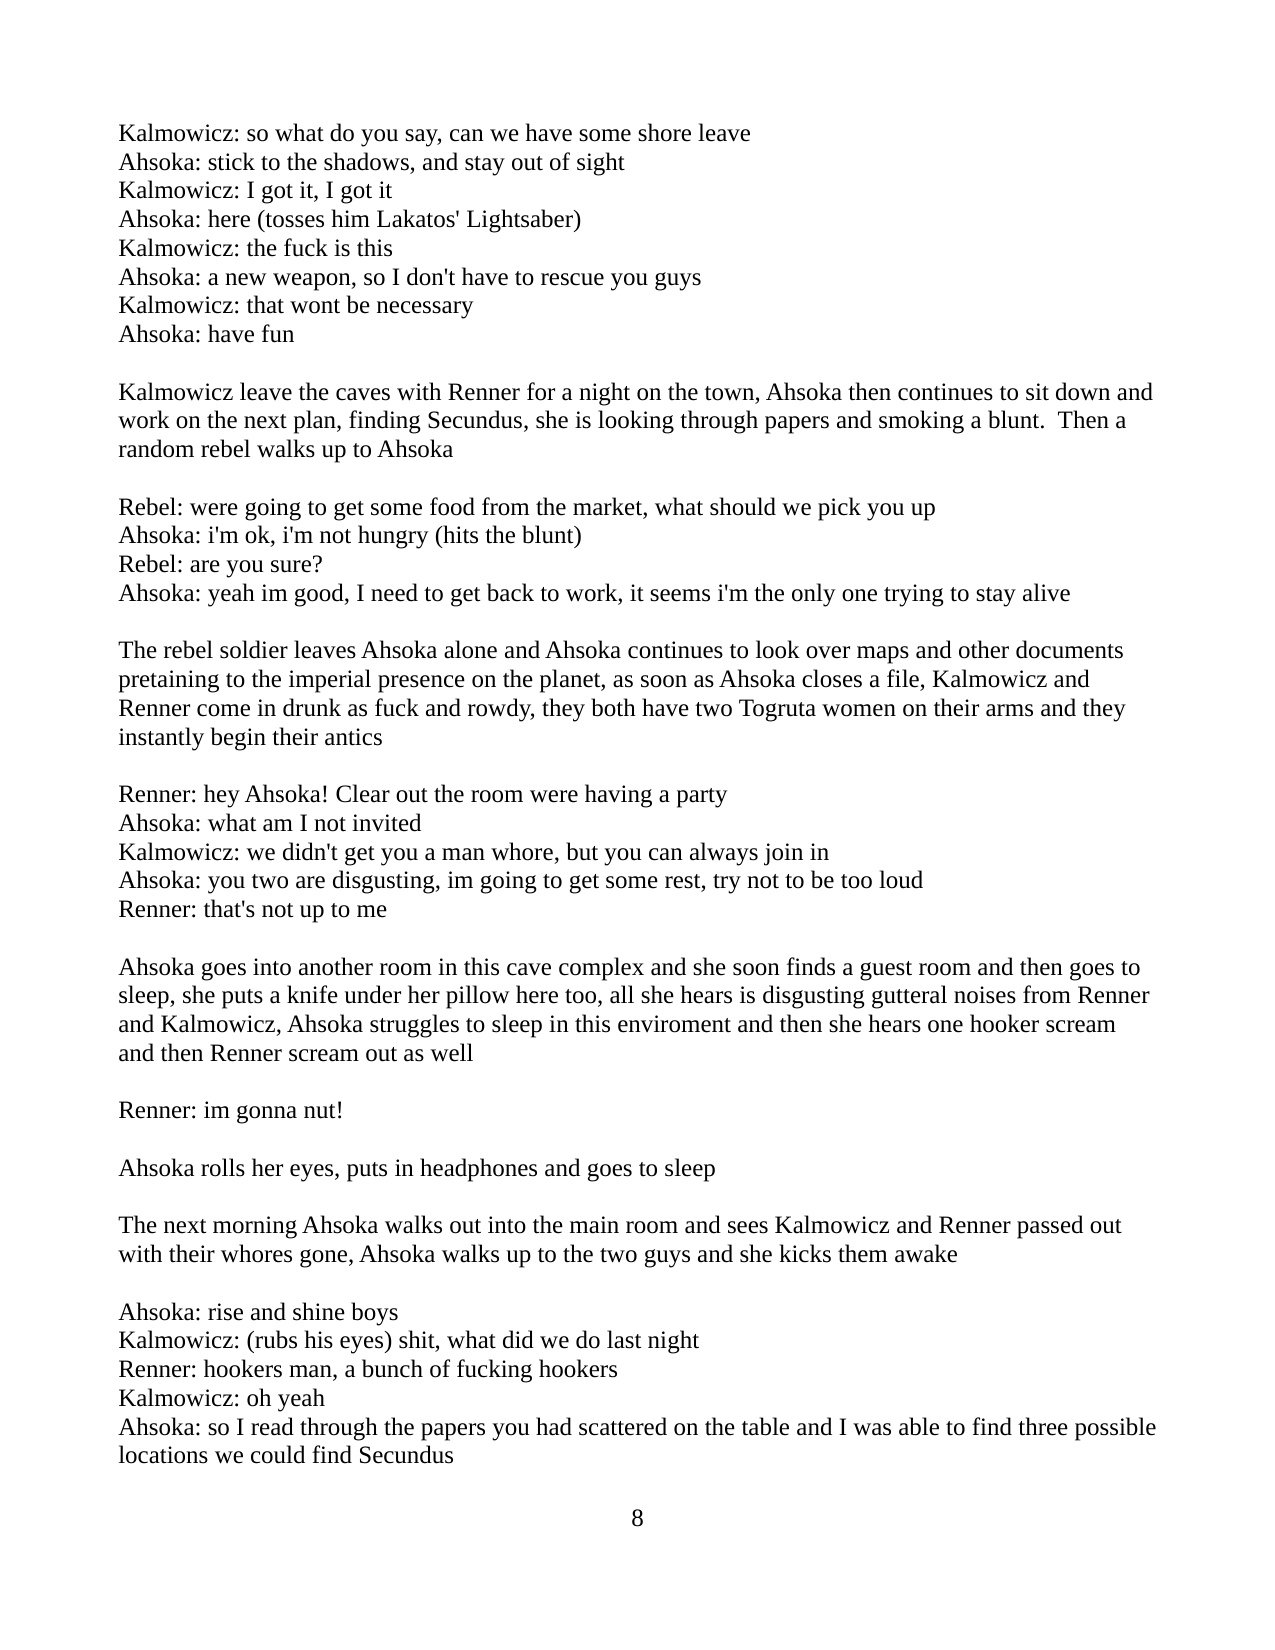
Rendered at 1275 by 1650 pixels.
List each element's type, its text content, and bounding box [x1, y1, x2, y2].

text Kalmowicz leave the caves with Renner for a night on the town, Ahsoka then continues to sit down and work on the next plan, finding Secundus, she is looking through papers and smoking a blunt. Then a random rebel walks up to Ahsoka [118, 377, 1157, 463]
text Ahsoka: so I read through the papers you had scattered on the table and I was able to find three possible locations we could find Secundus [118, 1412, 1157, 1469]
text Rebel: were going to get some food from the market, what should we pick you up [118, 492, 1157, 521]
text The next morning Ahsoka walks out into the main room and sees Kalmowicz and Renner passed out with their whores gone, Ahsoka walks up to the two guys and she kicks them awake [118, 1211, 1157, 1268]
text Kalmowicz: oh yeah [118, 1383, 1157, 1412]
text Renner: hookers man, a bunch of fucking hookers [118, 1354, 1157, 1383]
text Kalmowicz: we didn't get you a man whore, but you can always join in [118, 837, 1157, 866]
text Ahsoka: yeah im good, I need to get back to work, it seems i'm the only one trying to stay alive [118, 578, 1157, 607]
text Ahsoka: i'm ok, i'm not hungry (hits the blunt) [118, 521, 1157, 549]
text Ahsoka: a new weapon, so I don't have to rescue you guys [118, 262, 1157, 291]
text Kalmowicz: that wont be necessary [118, 291, 1157, 319]
text Ahsoka: here (tosses him Lakatos' Lightsaber) [118, 204, 1157, 233]
text Rebel: are you sure? [118, 549, 1157, 578]
text Ahsoka: rise and shine boys [118, 1297, 1157, 1326]
text Renner: hey Ahsoka! Clear out the room were having a party [118, 779, 1157, 808]
text Renner: im gonna nut! [118, 1096, 1157, 1124]
text Ahsoka: what am I not invited [118, 808, 1157, 837]
text Kalmowicz: (rubs his eyes) shit, what did we do last night [118, 1326, 1157, 1354]
text Ahsoka rolls her eyes, puts in headphones and goes to sleep [118, 1153, 1157, 1182]
text Ahsoka: have fun [118, 319, 1157, 348]
text Renner: that's not up to me [118, 894, 1157, 923]
text Ahsoka: stick to the shadows, and stay out of sight [118, 147, 1157, 176]
text Ahsoka: you two are disgusting, im going to get some rest, try not to be too loud [118, 866, 1157, 894]
text Ahsoka goes into another room in this cave complex and she soon finds a guest room and then goes to sleep, she puts a knife under her pillow here too, all she hears is disgusting gutteral noises from Renner and Kalmowicz, Ahsoka struggles to sleep in this enviroment and then she hears one hooker scream and then Renner scream out as well [118, 952, 1157, 1067]
text Kalmowicz: the fuck is this [118, 233, 1157, 262]
text The rebel soldier leaves Ahsoka alone and Ahsoka continues to look over maps and other documents pretaining to the imperial presence on the planet, as soon as Ahsoka closes a file, Kalmowicz and Renner come in drunk as fuck and rowdy, they both have two Togruta women on their arms and they instantly begin their antics [118, 636, 1157, 751]
text Kalmowicz: I got it, I got it [118, 176, 1157, 204]
text Kalmowicz: so what do you say, can we have some shore leave [118, 118, 1157, 147]
